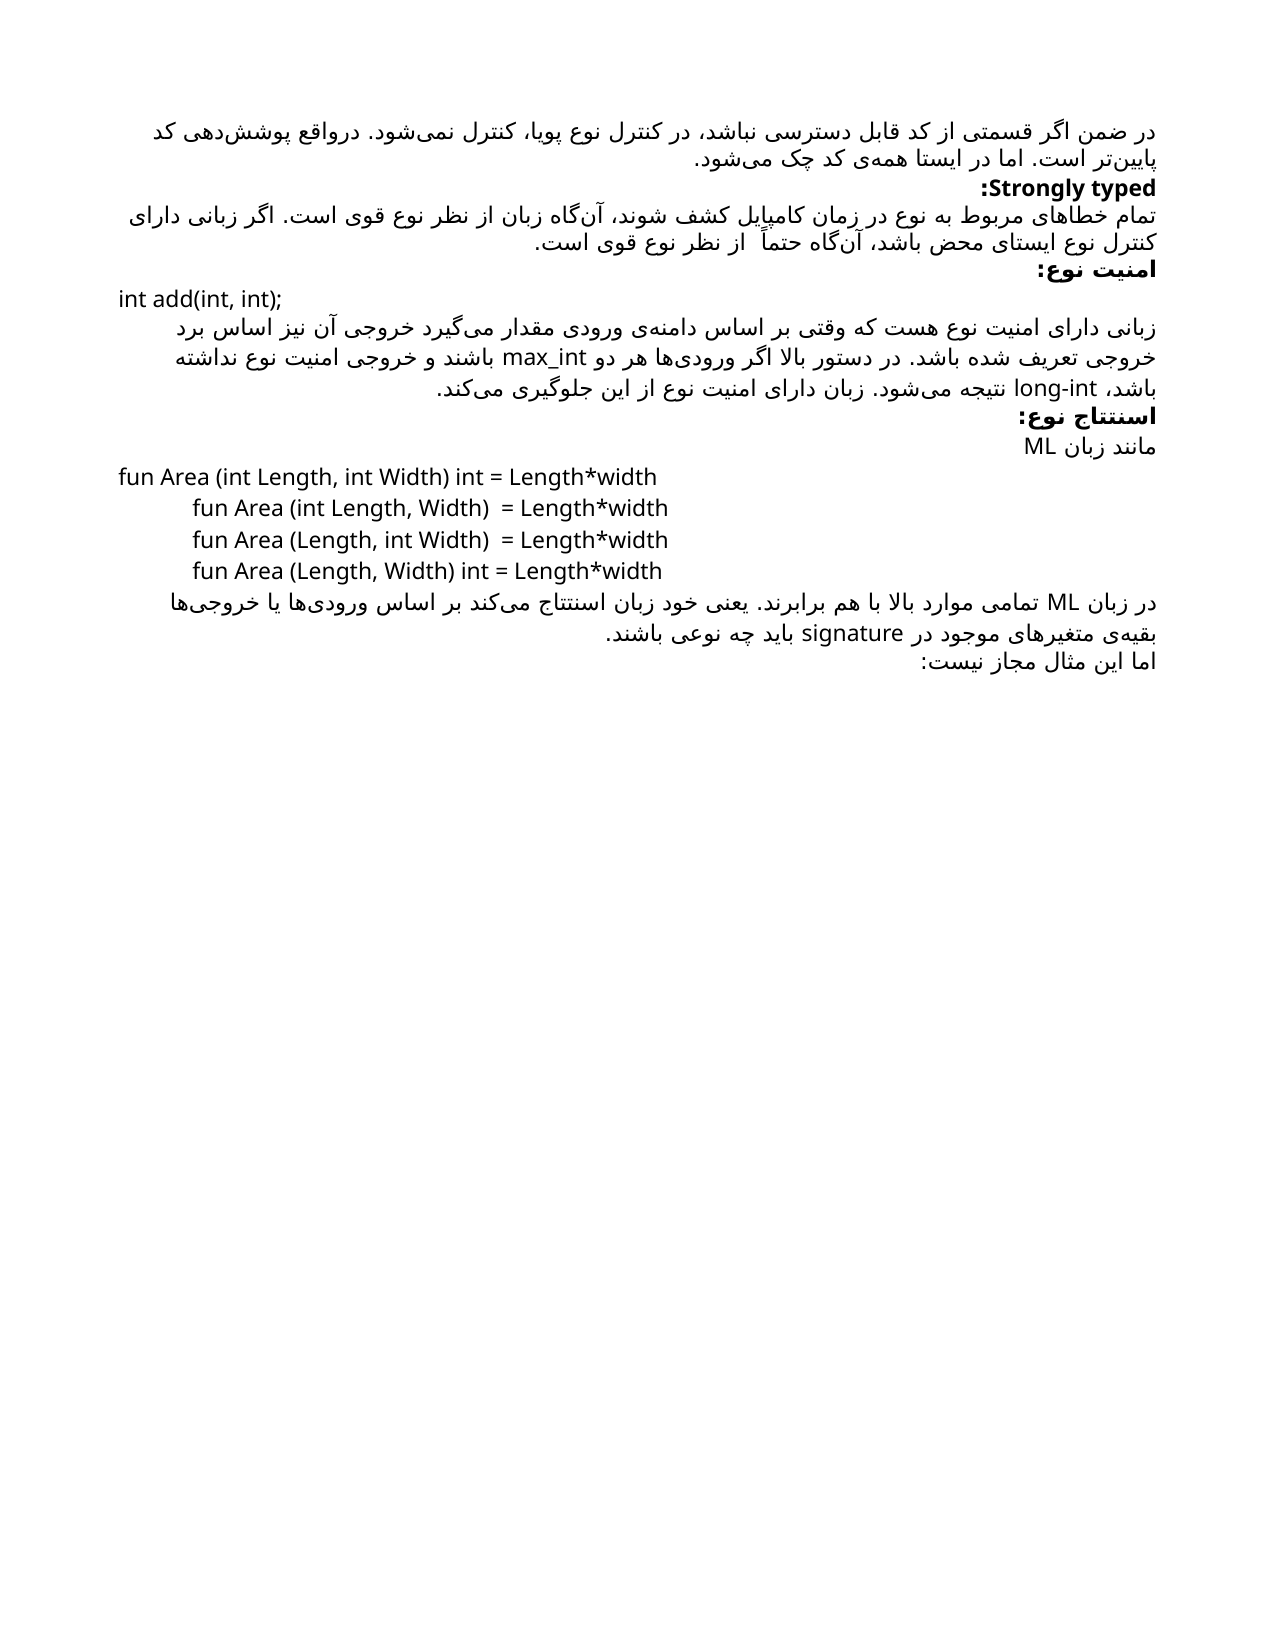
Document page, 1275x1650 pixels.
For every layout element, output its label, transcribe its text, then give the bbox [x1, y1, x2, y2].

text Strongly typed: [118, 171, 1157, 203]
text fun Area (Length, int Width) = Length*width [118, 523, 1157, 555]
text fun Area (Length, Width) int = Length*width [118, 555, 1157, 586]
text fun Area (int Length, int Width) int = Length*width [118, 461, 1157, 492]
text تمام خطاهای مربوط به نوع در زمان کامپایل کشف شوند، آن‌گاه زبان از نظر نوع قوی است. اگر زبانی دارای کنترل نوع ایستای محض باشد، آن‌گاه حتماً از نظر نوع قوی است. [118, 203, 1157, 256]
text مانند زبان ML [118, 430, 1157, 461]
text fun Area (int Length, Width) = Length*width [118, 492, 1157, 523]
text زبانی دارای امنیت نوع هست که وقتی بر اساس دامنه‌ی ورودی مقدار می‌گیرد خروجی آن نیز اساس برد خروجی تعریف شده باشد. در دستور بالا اگر ورودی‌ها هر دو max_int باشند و خروجی امنیت نوع نداشته باشد، long-int نتیجه می‌شود. زبان دارای امنیت نوع از این جلوگیری می‌کند. [118, 314, 1157, 403]
text اسنتتاج نوع: [118, 403, 1157, 430]
text int add(int, int); [118, 283, 1157, 314]
text در ضمن اگر قسمتی از کد قابل دسترسی نباشد، در کنترل نوع پویا، کنترل نمی‌شود. در‌واقع پوشش‌دهی کد پایین‌تر است. اما در ایستا همه‌ی کد چک می‌شود. [118, 118, 1157, 171]
text اما این مثال مجاز نیست: [118, 648, 1157, 675]
text در زبان ML تمامی موارد بالا با هم برابرند. یعنی خود زبان اسنتتاج می‌کند بر اساس ورودی‌ها یا خروجی‌ها بقیه‌ی متغیر‌های موجود در signature باید چه نوعی باشند. [118, 586, 1157, 648]
text امنیت نوع: [118, 256, 1157, 283]
